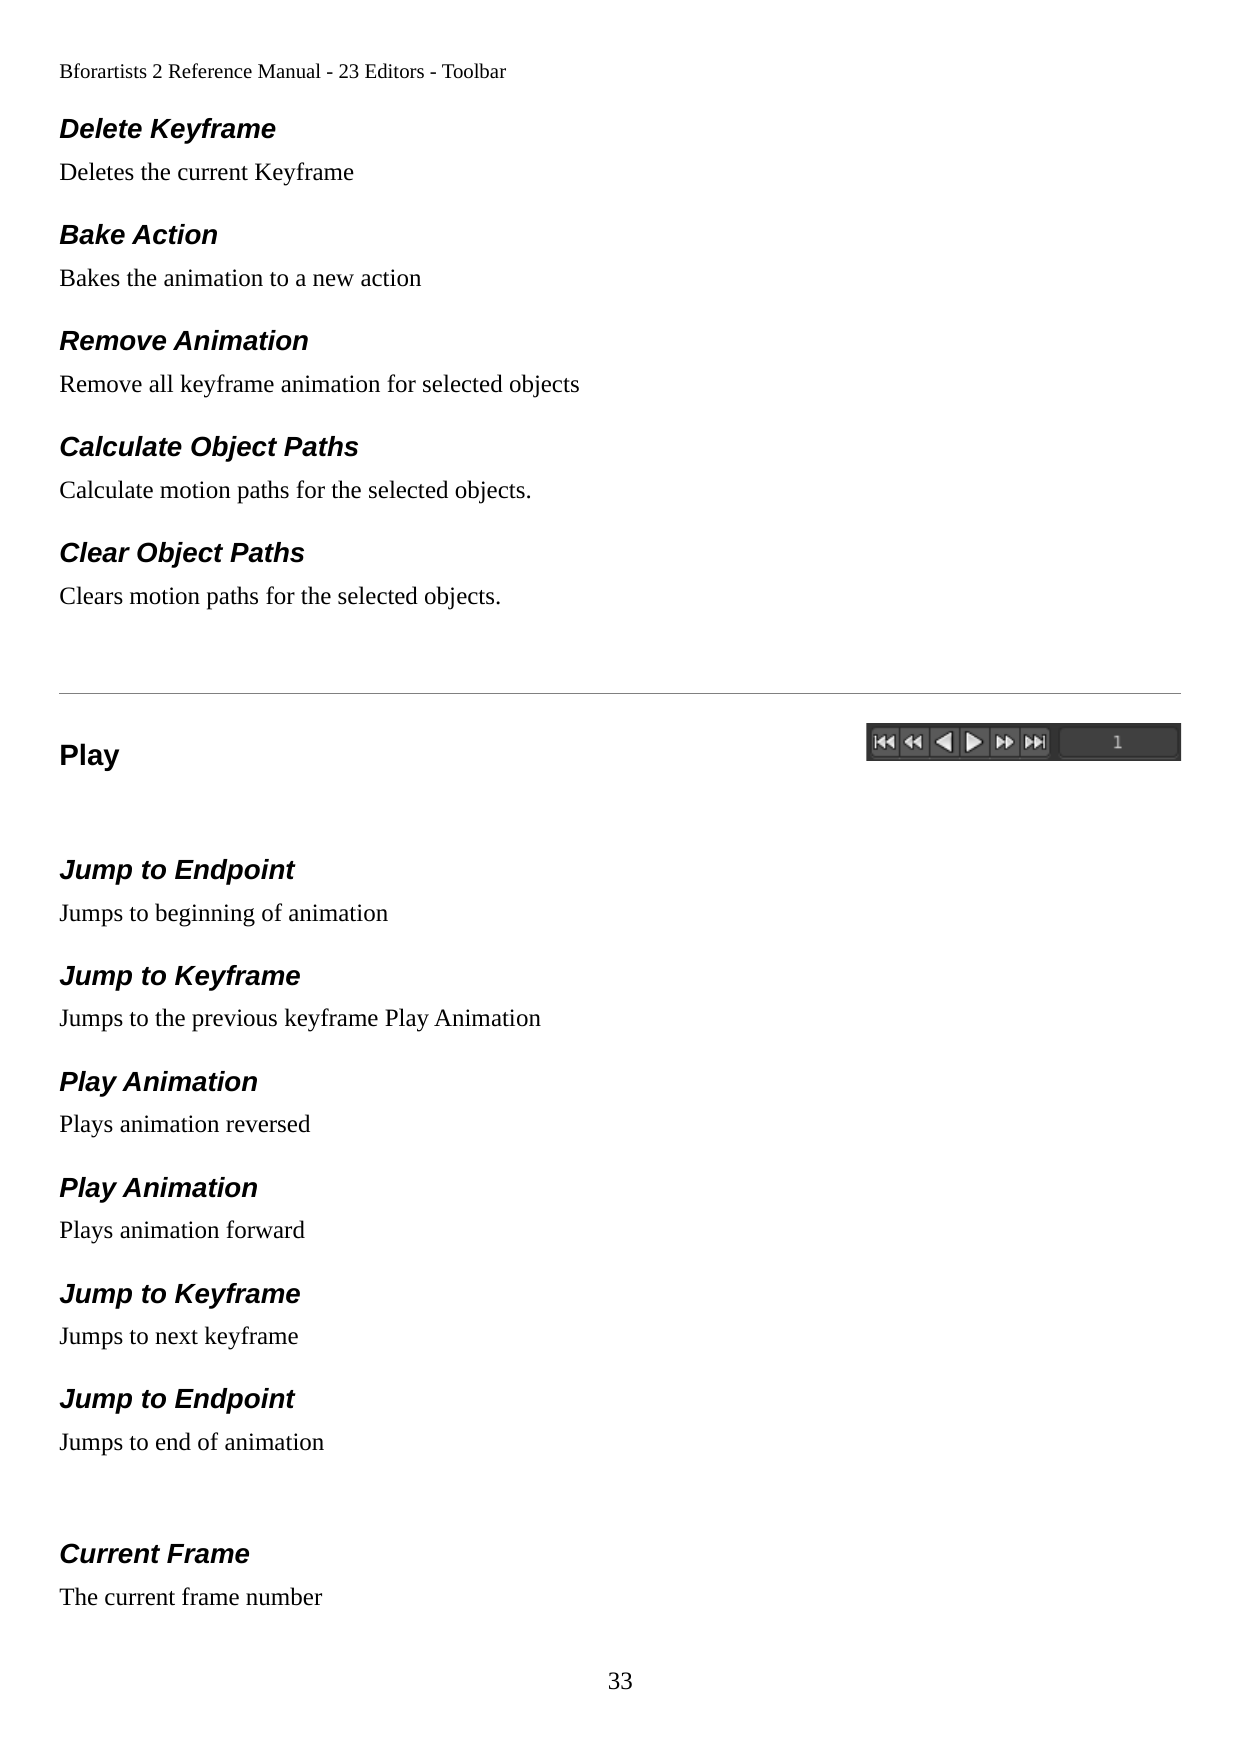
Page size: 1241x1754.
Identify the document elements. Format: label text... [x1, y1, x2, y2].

text Deletes the current Keyframe [59, 157, 1181, 186]
text Clears motion paths for the selected objects. [59, 581, 1181, 609]
subtitle Play [59, 738, 1181, 771]
subtitle Clear Object Paths [59, 536, 1181, 568]
subtitle Bake Action [59, 218, 1181, 250]
text The current frame number [59, 1582, 1181, 1611]
subtitle Delete Keyframe [59, 113, 1181, 144]
text Bakes the animation to a new action [59, 263, 1181, 292]
text Remove all keyframe animation for selected objects [59, 369, 1181, 398]
subtitle Jump to Keyframe [59, 1277, 1181, 1309]
subtitle Play Animation [59, 1065, 1181, 1097]
text Plays animation forward [59, 1215, 1181, 1244]
text Jumps to next keyframe [59, 1321, 1181, 1350]
text Calculate motion paths for the selected objects. [59, 475, 1181, 503]
picture [866, 723, 1182, 761]
subtitle Remove Animation [59, 324, 1181, 356]
subtitle Jump to Keyframe [59, 959, 1181, 991]
subtitle Current Frame [59, 1538, 1181, 1570]
text Jumps to the previous keyframe Play Animation [59, 1003, 1181, 1032]
subtitle Jump to Endpoint [59, 1383, 1181, 1415]
subtitle Jump to Endpoint [59, 853, 1181, 885]
text Plays animation reversed [59, 1109, 1181, 1138]
text Jumps to beginning of animation [59, 898, 1181, 926]
subtitle Calculate Object Paths [59, 430, 1181, 462]
text Jumps to end of animation [59, 1427, 1181, 1456]
subtitle Play Animation [59, 1171, 1181, 1203]
